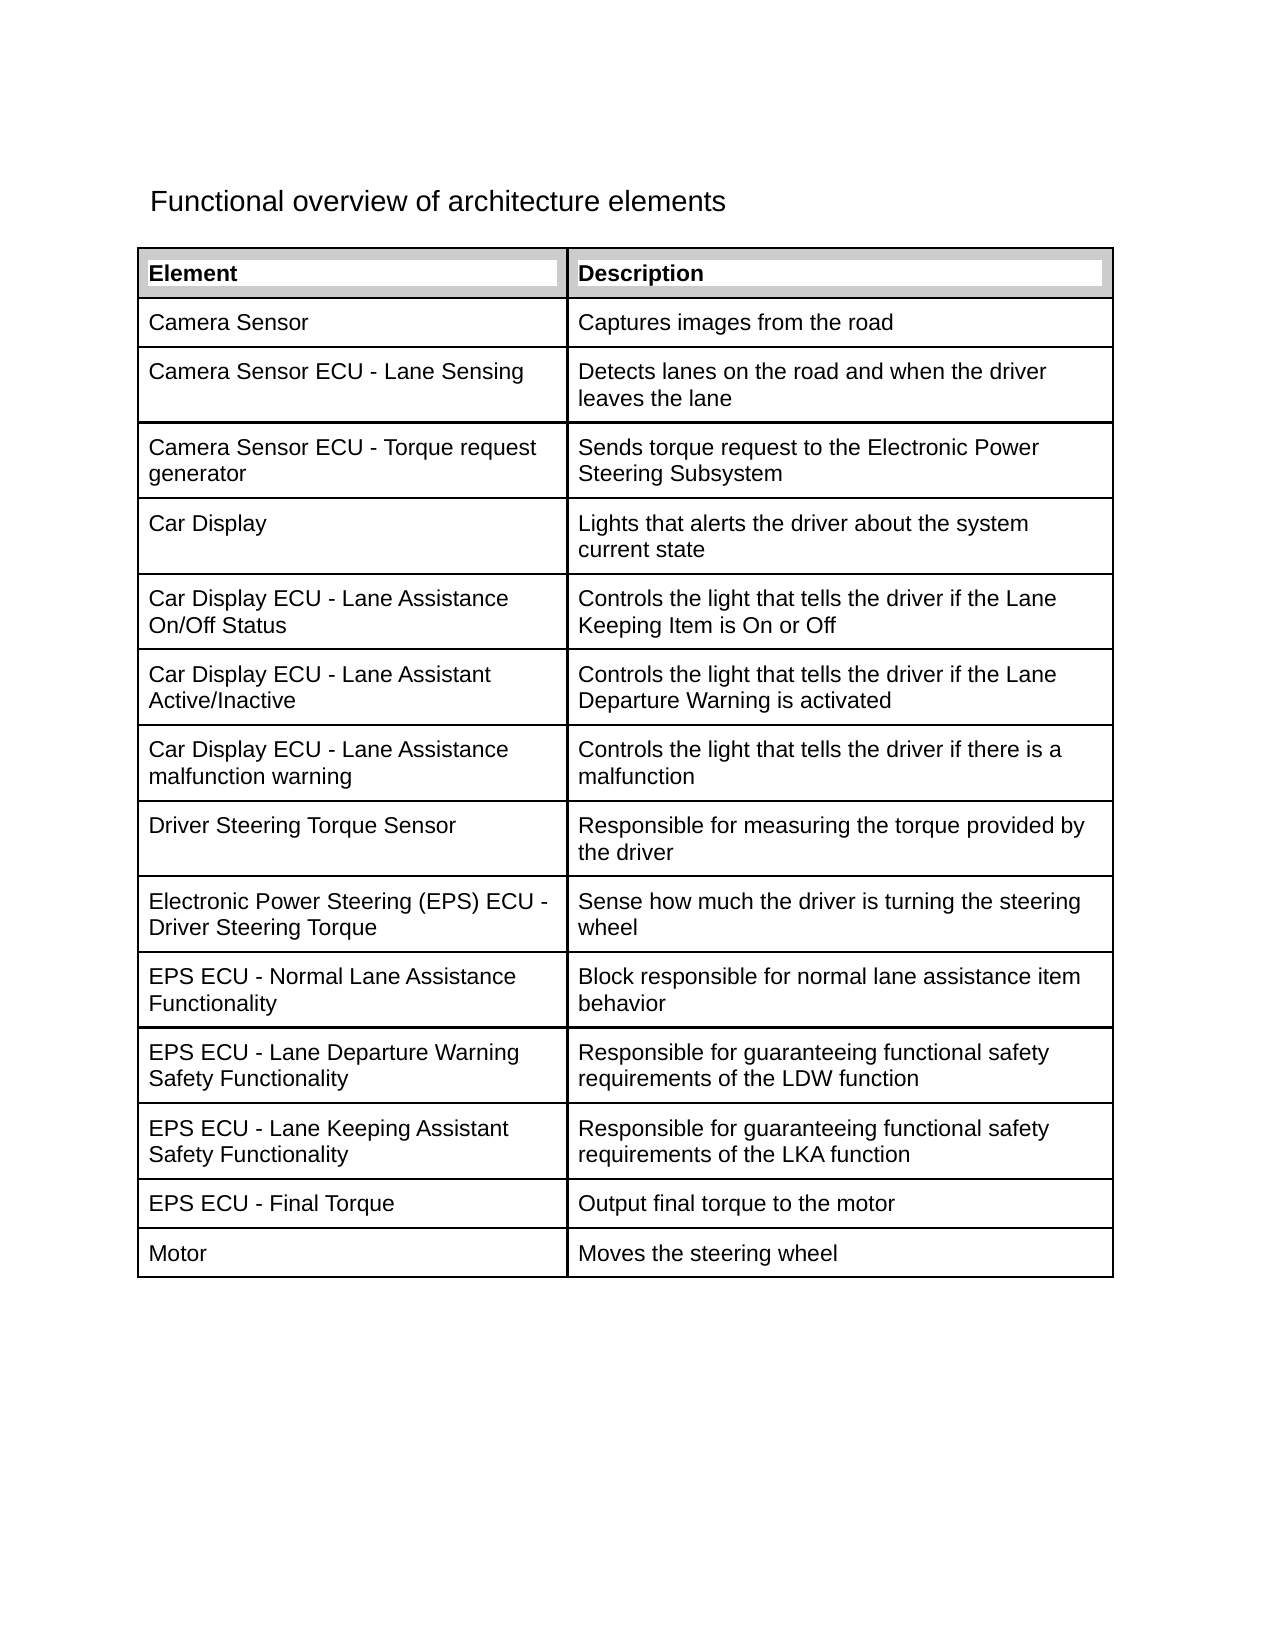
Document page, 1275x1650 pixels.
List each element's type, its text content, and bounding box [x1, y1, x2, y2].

table_cell EPS ECU - Lane Departure Warning Safety Functionality [139, 1029, 566, 1102]
table_cell Lights that alerts the driver about the system current state [569, 499, 1112, 573]
table_cell Controls the light that tells the driver if there is a malfunction [569, 726, 1112, 799]
table_cell EPS ECU - Normal Lane Assistance Functionality [139, 953, 566, 1026]
table_cell EPS ECU - Lane Keeping Assistant Safety Functionality [139, 1104, 566, 1178]
table_cell EPS ECU - Final Torque [139, 1180, 566, 1227]
table_cell Camera Sensor ECU - Lane Sensing [139, 348, 566, 421]
table_cell Captures images from the road [569, 299, 1112, 346]
table_cell Responsible for guaranteeing functional safety requirements of the LDW function [569, 1029, 1112, 1102]
table_header Element [139, 249, 566, 297]
table_cell Detects lanes on the road and when the driver leaves the lane [569, 348, 1112, 421]
table_cell Car Display ECU - Lane Assistant Active/Inactive [139, 650, 566, 724]
table_header Description [569, 249, 1112, 297]
table_cell Sends torque request to the Electronic Power Steering Subsystem [569, 424, 1112, 497]
table_cell Sense how much the driver is turning the steering wheel [569, 877, 1112, 951]
table_cell Car Display [139, 499, 566, 573]
table_cell Camera Sensor [139, 299, 566, 346]
table_cell Electronic Power Steering (EPS) ECU - Driver Steering Torque [139, 877, 566, 951]
table_cell Moves the steering wheel [569, 1229, 1112, 1276]
table_cell Controls the light that tells the driver if the Lane Departure Warning is activated [569, 650, 1112, 724]
table_cell Car Display ECU - Lane Assistance malfunction warning [139, 726, 566, 799]
subtitle Functional overview of architecture elements [150, 183, 1125, 217]
table_cell Output final torque to the motor [569, 1180, 1112, 1227]
table_cell Block responsible for normal lane assistance item behavior [569, 953, 1112, 1026]
table_cell Motor [139, 1229, 566, 1276]
table_cell Camera Sensor ECU - Torque request generator [139, 424, 566, 497]
table_cell Car Display ECU - Lane Assistance On/Off Status [139, 575, 566, 648]
table_cell Responsible for guaranteeing functional safety requirements of the LKA function [569, 1104, 1112, 1178]
table_cell Driver Steering Torque Sensor [139, 802, 566, 875]
table_cell Responsible for measuring the torque provided by the driver [569, 802, 1112, 875]
table_cell Controls the light that tells the driver if the Lane Keeping Item is On or Off [569, 575, 1112, 648]
